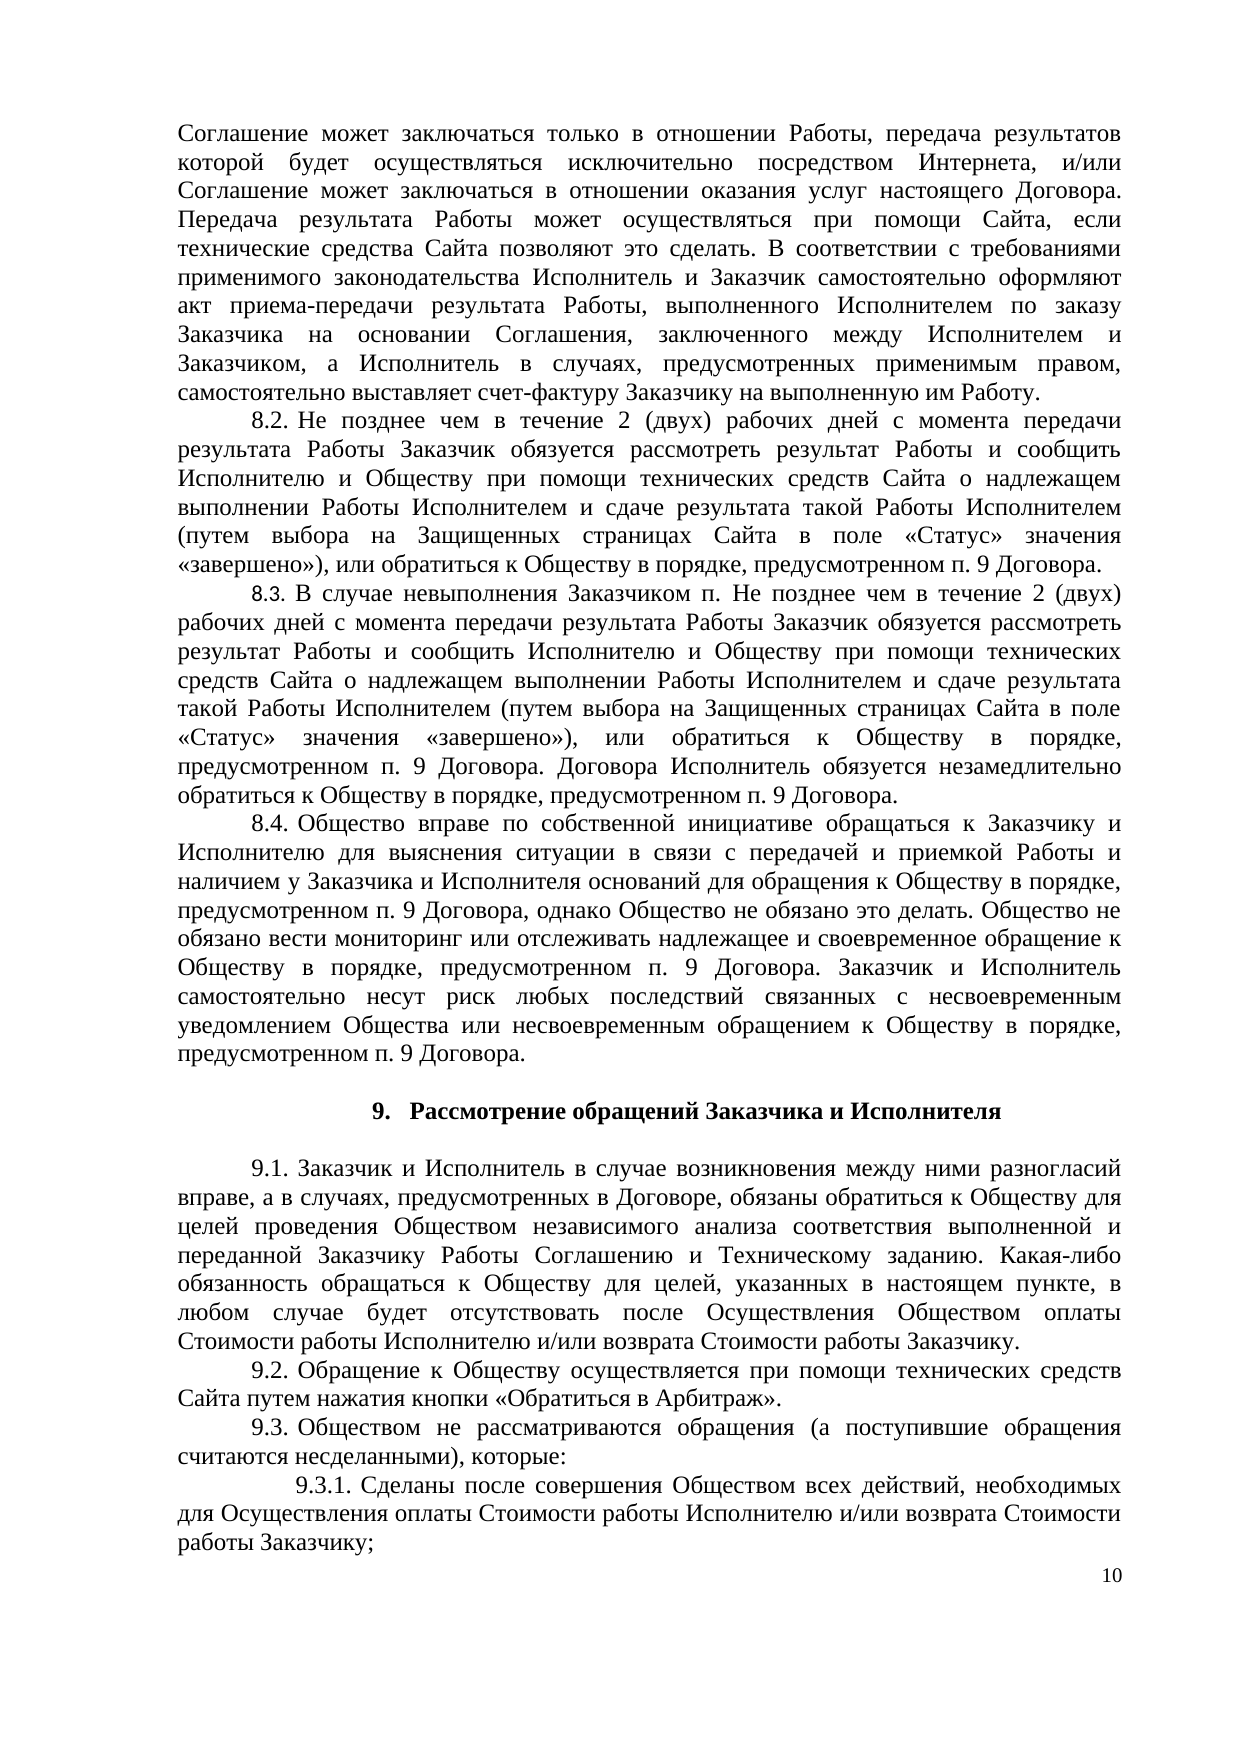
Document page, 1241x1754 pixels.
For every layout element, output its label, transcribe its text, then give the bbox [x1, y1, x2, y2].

list Общество вправе по собственной инициативе обращаться к Заказчику и Исполнителю для выяснения ситуации в связи с передачей и приемкой Работы и наличием у Заказчика и Исполнителя оснований для обращения к Обществу в порядке, предусмотренном п. 9 Договора, однако Общество не обязано это делать. Общество не обязано вести мониторинг или отслеживать надлежащее и своевременное обращение к Обществу в порядке, предусмотренном п. 9 Договора. Заказчик и Исполнитель самостоятельно несут риск любых последствий связанных с несвоевременным уведомлением Общества или несвоевременным обращением к Обществу в порядке, предусмотренном п. 9 Договора. [177, 808, 1122, 1067]
list Заказчик и Исполнитель в случае возникновения между ними разногласий вправе, а в случаях, предусмотренных в Договоре, обязаны обратиться к Обществу для целей проведения Обществом независимого анализа соответствия выполненной и переданной Заказчику Работы Соглашению и Техническому заданию. Какая-либо обязанность обращаться к Обществу для целей, указанных в настоящем пункте, в любом случае будет отсутствовать после Осуществления Обществом оплаты Стоимости работы Исполнителю и/или возврата Стоимости работы Заказчику. [177, 1153, 1122, 1355]
list Не позднее чем в течение 2 (двух) рабочих дней с момента передачи результата Работы Заказчик обязуется рассмотреть результат Работы и сообщить Исполнителю и Обществу при помощи технических средств Сайта о надлежащем выполнении Работы Исполнителем и сдаче результата такой Работы Исполнителем (путем выбора на Защищенных страницах Сайта в поле «Статус» значения «завершено»), или обратиться к Обществу в порядке, предусмотренном п. 9 Договора. [177, 406, 1122, 578]
list Соглашение может заключаться только в отношении Работы, передача результатов которой будет осуществляться исключительно посредством Интернета, и/или Соглашение может заключаться в отношении оказания услуг настоящего Договора. Передача результата Работы может осуществляться при помощи Сайта, если технические средства Сайта позволяют это сделать. В соответствии с требованиями применимого законодательства Исполнитель и Заказчик самостоятельно оформляют акт приема-передачи результата Работы, выполненного Исполнителем по заказу Заказчика на основании Соглашения, заключенного между Исполнителем и Заказчиком, а Исполнитель в случаях, предусмотренных применимым правом, самостоятельно выставляет счет-фактуру Заказчику на выполненную им Работу. [177, 118, 1122, 406]
list В случае невыполнения Заказчиком п. Не позднее чем в течение 2 (двух) рабочих дней с момента передачи результата Работы Заказчик обязуется рассмотреть результат Работы и сообщить Исполнителю и Обществу при помощи технических средств Сайта о надлежащем выполнении Работы Исполнителем и сдаче результата такой Работы Исполнителем (путем выбора на Защищенных страницах Сайта в поле «Статус» значения «завершено»), или обратиться к Обществу в порядке, предусмотренном п. 9 Договора. Договора Исполнитель обязуется незамедлительно обратиться к Обществу в порядке, предусмотренном п. 9 Договора. [177, 578, 1122, 808]
list Обществом не рассматриваются обращения (а поступившие обращения считаются несделанными), которые: [177, 1412, 1122, 1470]
list Сделаны после совершения Обществом всех действий, необходимых для Осуществления оплаты Стоимости работы Исполнителю и/или возврата Стоимости работы Заказчику; [177, 1470, 1122, 1556]
list Обращение к Обществу осуществляется при помощи технических средств Сайта путем нажатия кнопки «Обратиться в Арбитраж». [177, 1355, 1122, 1412]
list Рассмотрение обращений Заказчика и Исполнителя [177, 1096, 1122, 1125]
